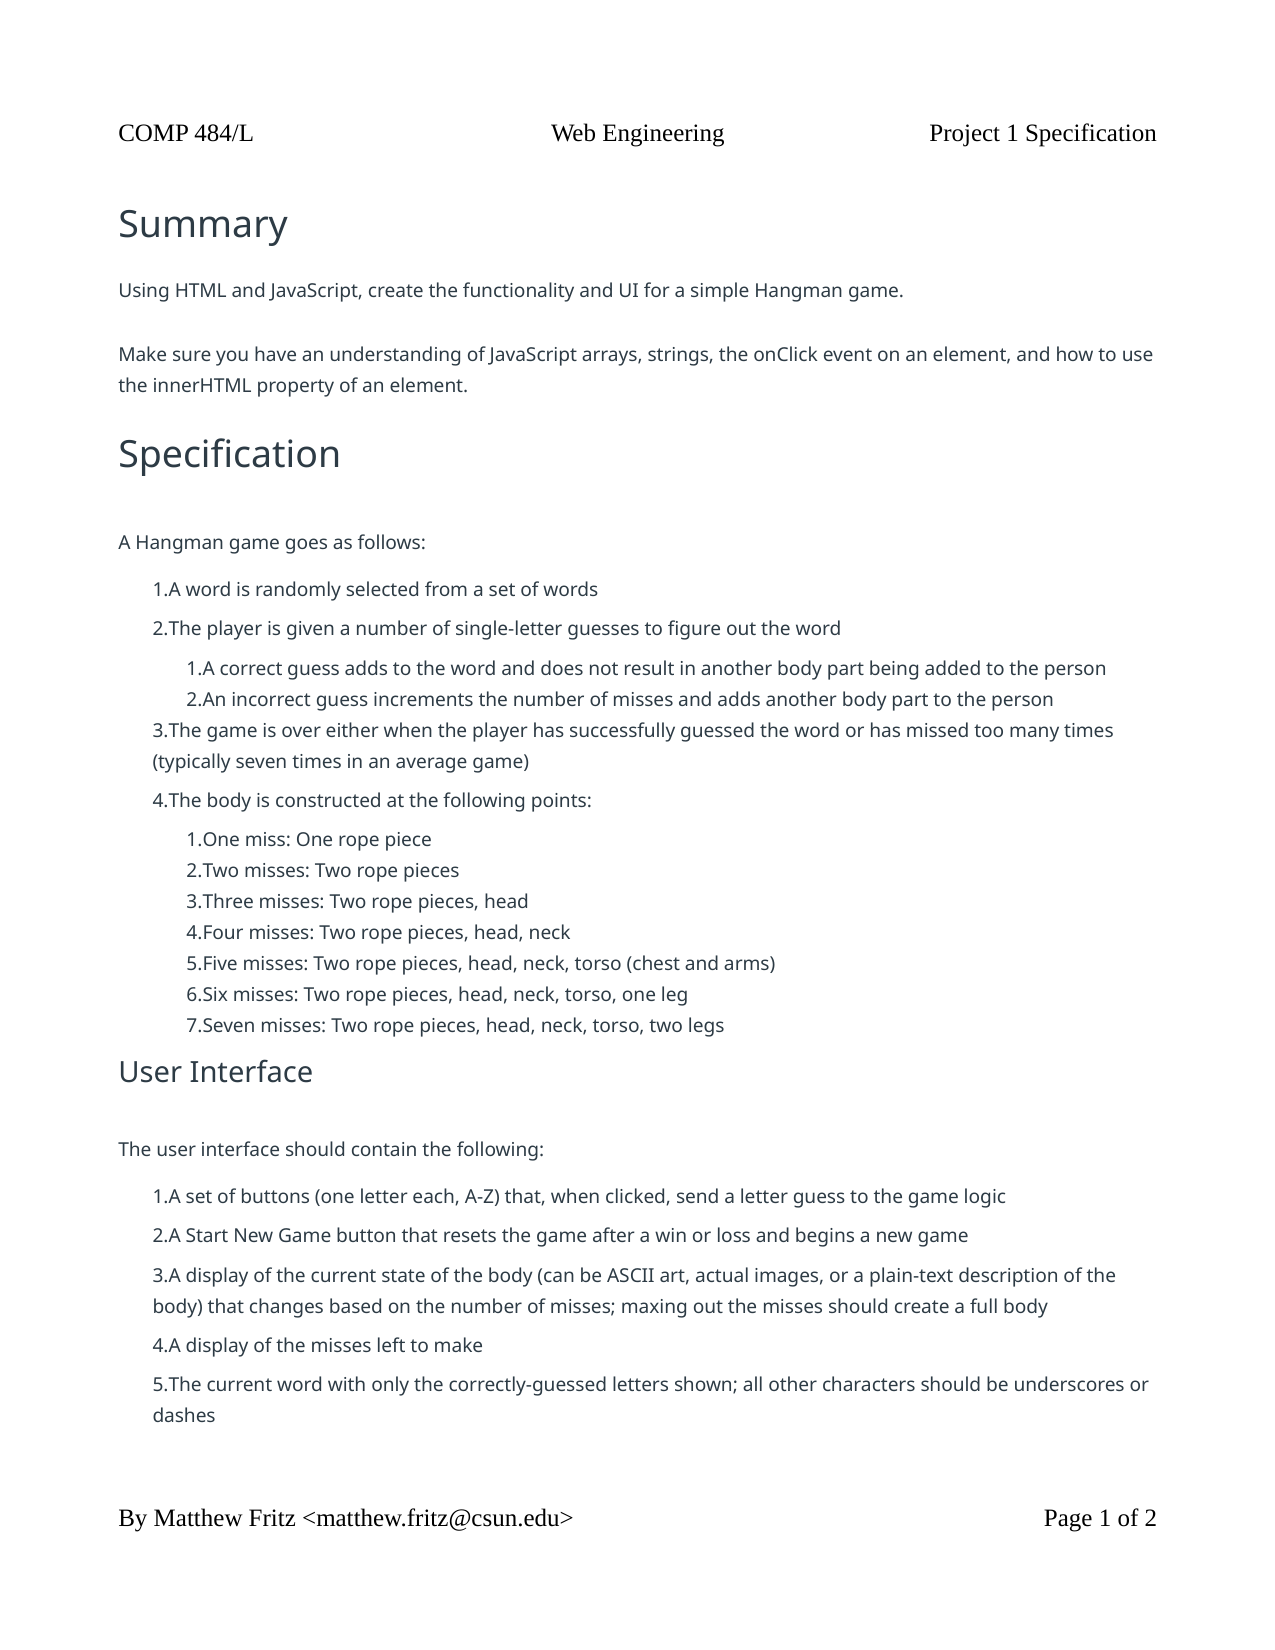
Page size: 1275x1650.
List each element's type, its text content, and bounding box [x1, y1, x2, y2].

list A display of the misses left to make [118, 1332, 1157, 1358]
subtitle Specification [118, 427, 1157, 478]
list A correct guess adds to the word and does not result in another body part being added to the person [118, 654, 1157, 681]
list A Start New Game button that resets the game after a win or loss and begins a new game [118, 1222, 1157, 1248]
list A display of the current state of the body (can be ASCII art, actual images, or a plain-text description of the body) that changes based on the number of misses; maxing out the misses should create a full body [118, 1262, 1157, 1319]
list Two misses: Two rope pieces [118, 857, 1157, 883]
subtitle User Interface [118, 1052, 1157, 1091]
text Make sure you have an understanding of JavaScript arrays, strings, the onClick event on an element, and how to use the innerHTML property of an element. [118, 341, 1157, 398]
list The player is given a number of single-letter guesses to figure out the word [118, 615, 1157, 641]
subtitle Summary [118, 197, 1157, 248]
text The user interface should contain the following: [118, 1136, 1157, 1162]
list Five misses: Two rope pieces, head, neck, torso (chest and arms) [118, 950, 1157, 976]
list A word is randomly selected from a set of words [118, 576, 1157, 602]
list Seven misses: Two rope pieces, head, neck, torso, two legs [118, 1012, 1157, 1038]
list An incorrect guess increments the number of misses and adds another body part to the person [118, 686, 1157, 712]
list Four misses: Two rope pieces, head, neck [118, 919, 1157, 945]
text Using HTML and JavaScript, create the functionality and UI for a simple Hangman game. [118, 277, 1157, 303]
list Six misses: Two rope pieces, head, neck, torso, one leg [118, 981, 1157, 1007]
text A Hangman game goes as follows: [118, 529, 1157, 554]
list Three misses: Two rope pieces, head [118, 888, 1157, 914]
list The game is over either when the player has successfully guessed the word or has missed too many times (typically seven times in an average game) [118, 717, 1157, 774]
list One miss: One rope piece [118, 826, 1157, 852]
list The current word with only the correctly-guessed letters shown; all other characters should be underscores or dashes [118, 1371, 1157, 1428]
list The body is constructed at the following points: [118, 787, 1157, 813]
list A set of buttons (one letter each, A-Z) that, when clicked, send a letter guess to the game logic [118, 1183, 1157, 1209]
